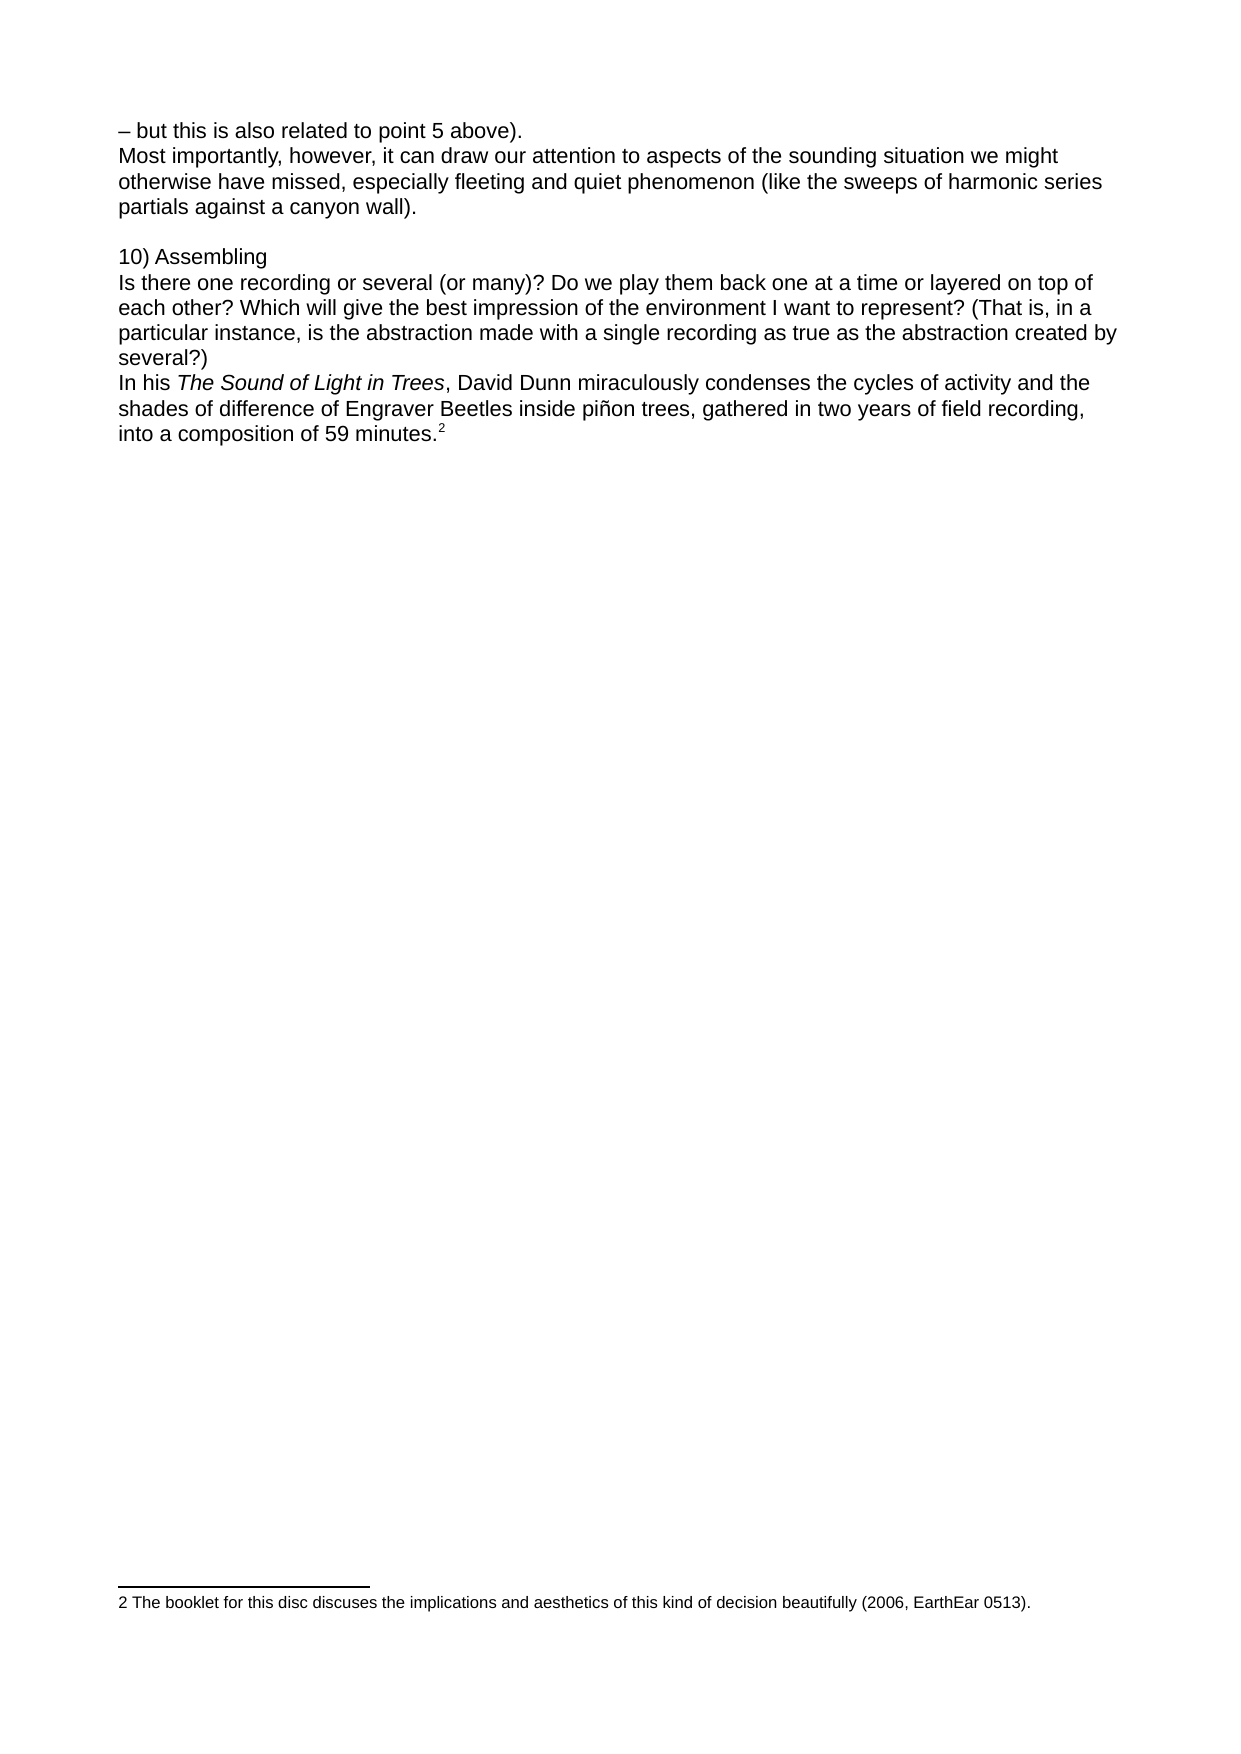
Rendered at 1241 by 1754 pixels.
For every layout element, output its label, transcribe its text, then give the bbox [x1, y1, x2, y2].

text – but this is also related to point 5 above). [118, 118, 1122, 143]
text 10) Assembling [118, 244, 1122, 269]
text The booklet for this disc discuses the implications and aesthetics of this kind of decision beautifully (2006, EarthEar 0513). [118, 1593, 1122, 1612]
text In his The Sound of Light in Trees, David Dunn miraculously condenses the cycles of activity and the shades of difference of Engraver Beetles inside piñon trees, gathered in two years of field recording, into a composition of 59 minutes. [118, 370, 1122, 446]
text Most importantly, however, it can draw our attention to aspects of the sounding situation we might otherwise have missed, especially fleeting and quiet phenomenon (like the sweeps of harmonic series partials against a canyon wall). [118, 143, 1122, 219]
text Is there one recording or several (or many)? Do we play them back one at a time or layered on top of each other? Which will give the best impression of the environment I want to represent? (That is, in a particular instance, is the abstraction made with a single recording as true as the abstraction created by several?) [118, 269, 1122, 370]
